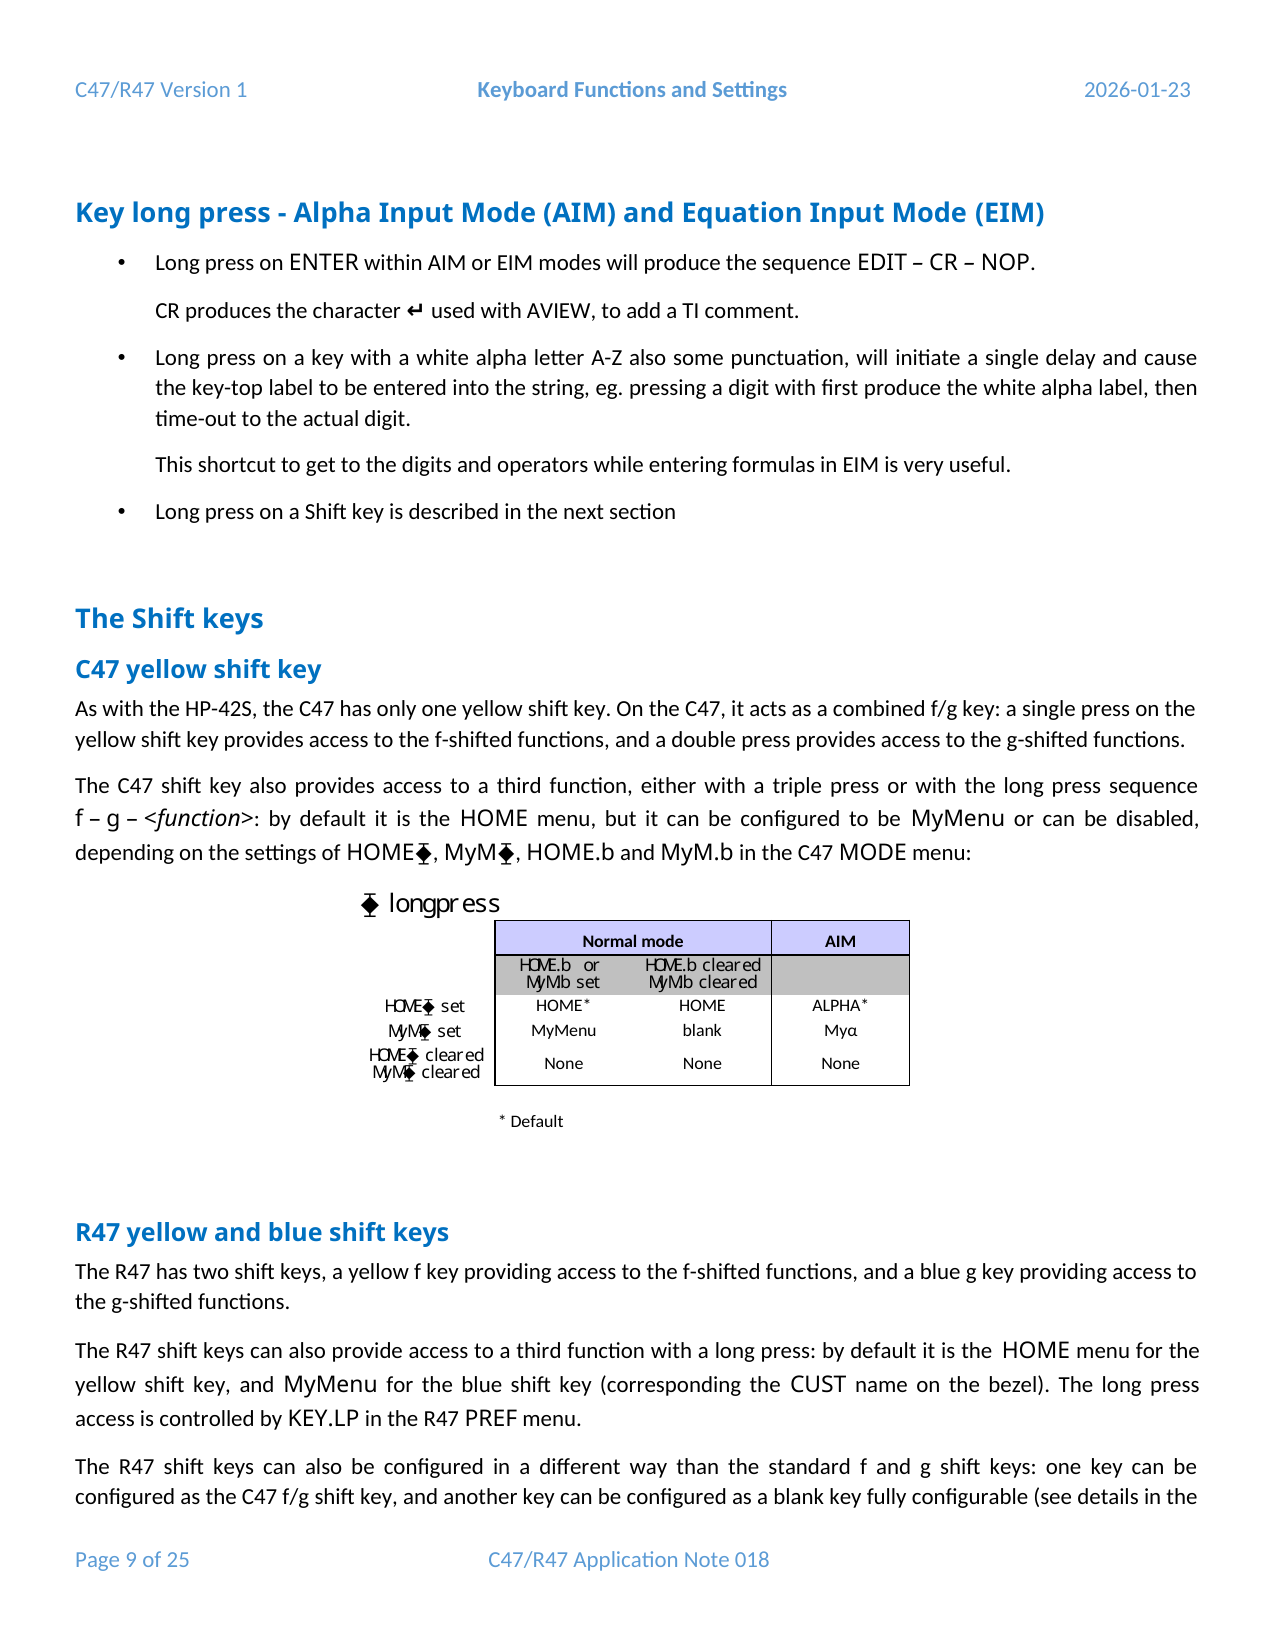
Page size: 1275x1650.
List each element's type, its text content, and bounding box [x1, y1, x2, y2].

text The R47 shift keys can also provide access to a third function with a long press: by default it is the HOME menu for the yellow shift key, and MyMenu for the blue shift key (corresponding the CUST name on the bezel). The long press access is controlled by KEY.LP in the R47 PREF menu. [75, 1334, 1200, 1433]
list This shortcut to get to the digits and operators while entering formulas in EIM is very useful. [118, 451, 1200, 478]
text The R47 shift keys can also be configured in a different way than the standard f and g shift keys: one key can be configured as the C47 f/g shift key, and another key can be configured as a blank key fully configurable (see details in the [75, 1452, 1200, 1510]
subtitle Key long press - Alpha Input Mode (AIM) and Equation Input Mode (EIM) [75, 194, 1200, 231]
list Long press on ENTER within AIM or EIM modes will produce the sequence EDIT – CR – NOP. [118, 246, 1200, 277]
text The C47 shift key also provides access to a third function, either with a triple press or with the long press sequence f – g – <function>: by default it is the HOME menu, but it can be configured to be MyMenu or can be disabled, depending on the settings of HOME⧱, MyM⧱, HOME.b and MyM.b in the C47 MODE menu: [75, 772, 1200, 867]
subtitle The Shift keys [75, 599, 1200, 636]
list CR produces the character ↵ used with AVIEW, to add a TI comment. [118, 296, 1200, 324]
list Long press on a key with a white alpha letter A-Z also some punctuation, will initiate a single delay and cause the key-top label to be entered into the string, eg. pressing a digit with first produce the white alpha label, then time-out to the actual digit. [118, 343, 1200, 432]
subtitle C47 yellow shift key [75, 652, 1200, 686]
text The R47 has two shift keys, a yellow f key providing access to the f-shifted functions, and a blue g key providing access to the g-shifted functions. [75, 1257, 1200, 1315]
subtitle R47 yellow and blue shift keys [75, 1214, 1200, 1248]
text As with the HP-42S, the C47 has only one yellow shift key. On the C47, it acts as a combined f/g key: a single press on the yellow shift key provides access to the f-shifted functions, and a double press provides access to the g-shifted functions. [75, 694, 1200, 753]
list Long press on a Shift key is described in the next section [118, 497, 1200, 525]
